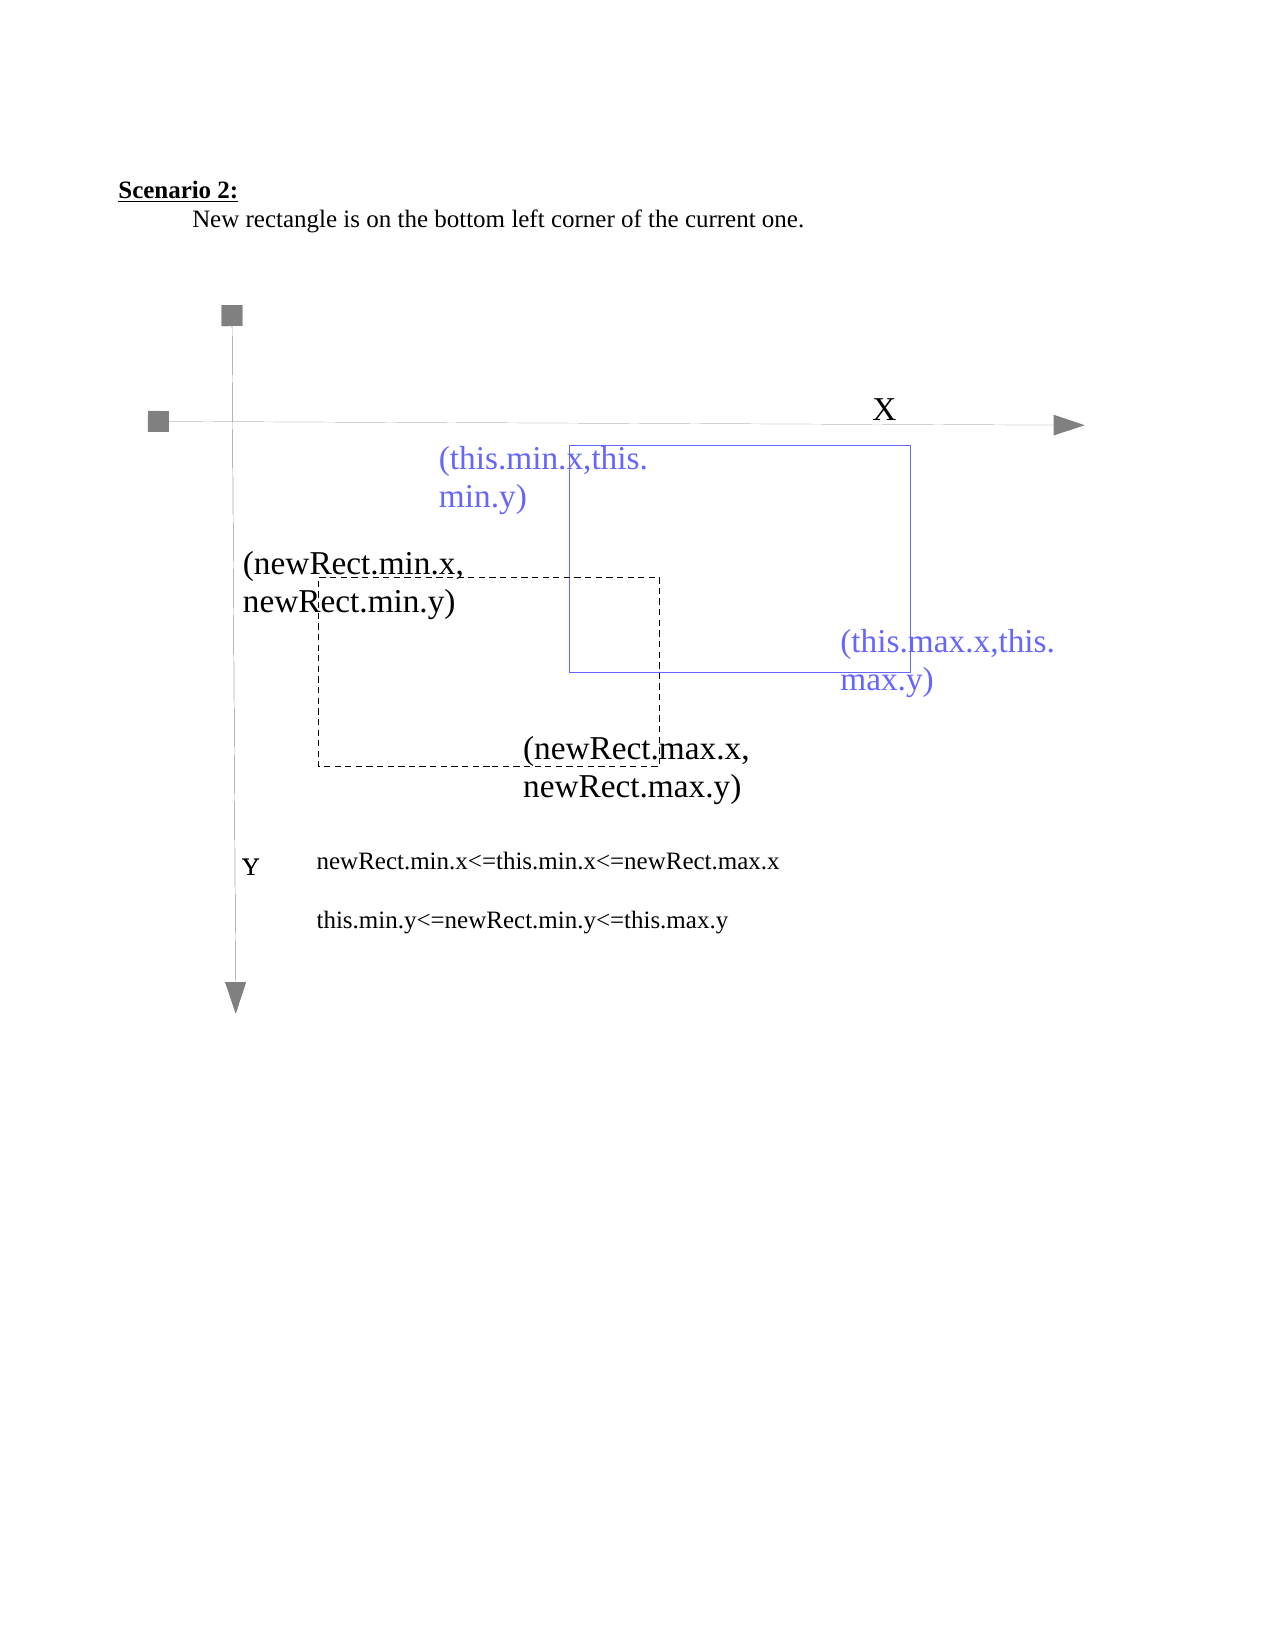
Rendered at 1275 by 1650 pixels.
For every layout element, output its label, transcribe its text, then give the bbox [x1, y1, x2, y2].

text New rectangle is on the bottom left corner of the current one. [118, 204, 1157, 233]
text Scenario 2: [118, 176, 1157, 204]
